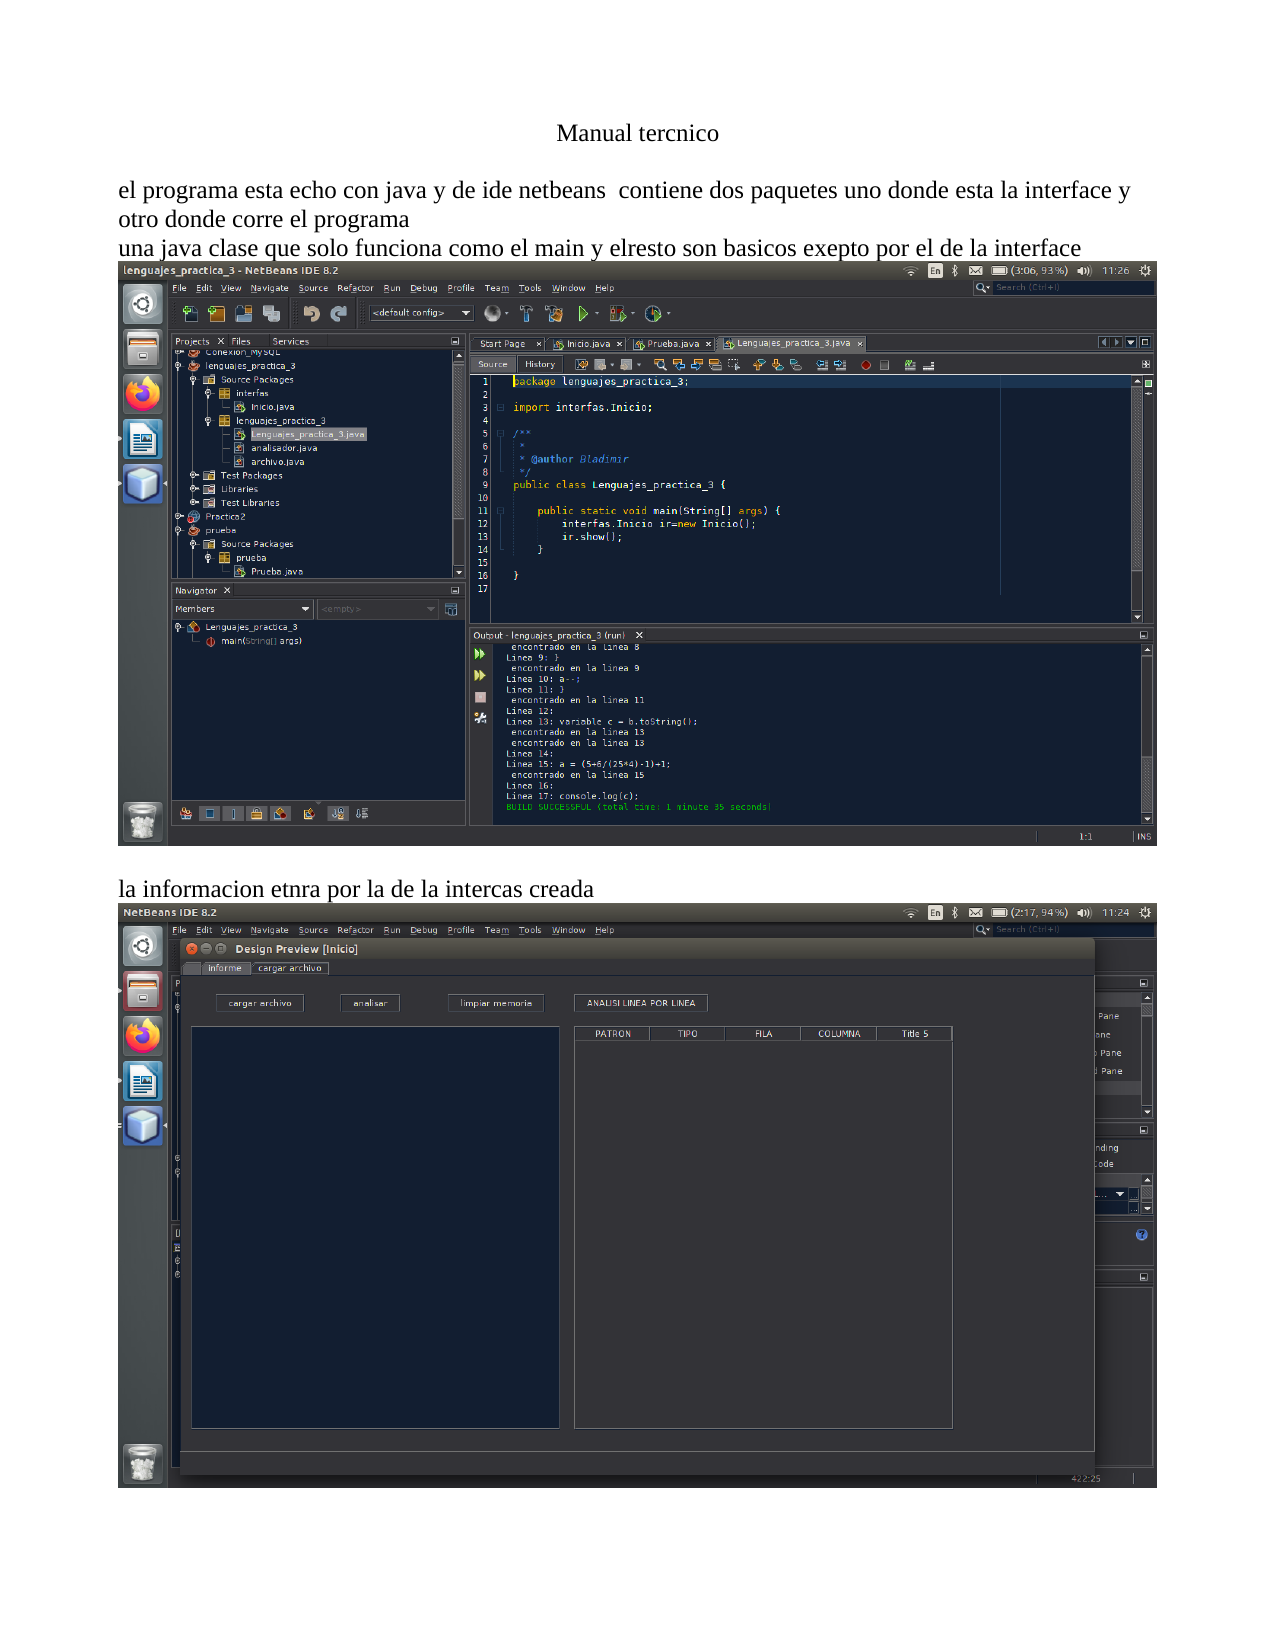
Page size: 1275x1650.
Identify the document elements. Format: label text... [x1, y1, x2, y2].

picture [118, 903, 1157, 1488]
text una java clase que solo funciona como el main y elresto son basicos exepto por el de la interface [118, 233, 1157, 261]
picture [118, 261, 1157, 846]
text la informacion etnra por la de la intercas creada [118, 874, 1157, 903]
text el programa esta echo con java y de ide netbeans contiene dos paquetes uno donde esta la interface y otro donde corre el programa [118, 176, 1157, 233]
text Manual tercnico [118, 118, 1157, 147]
